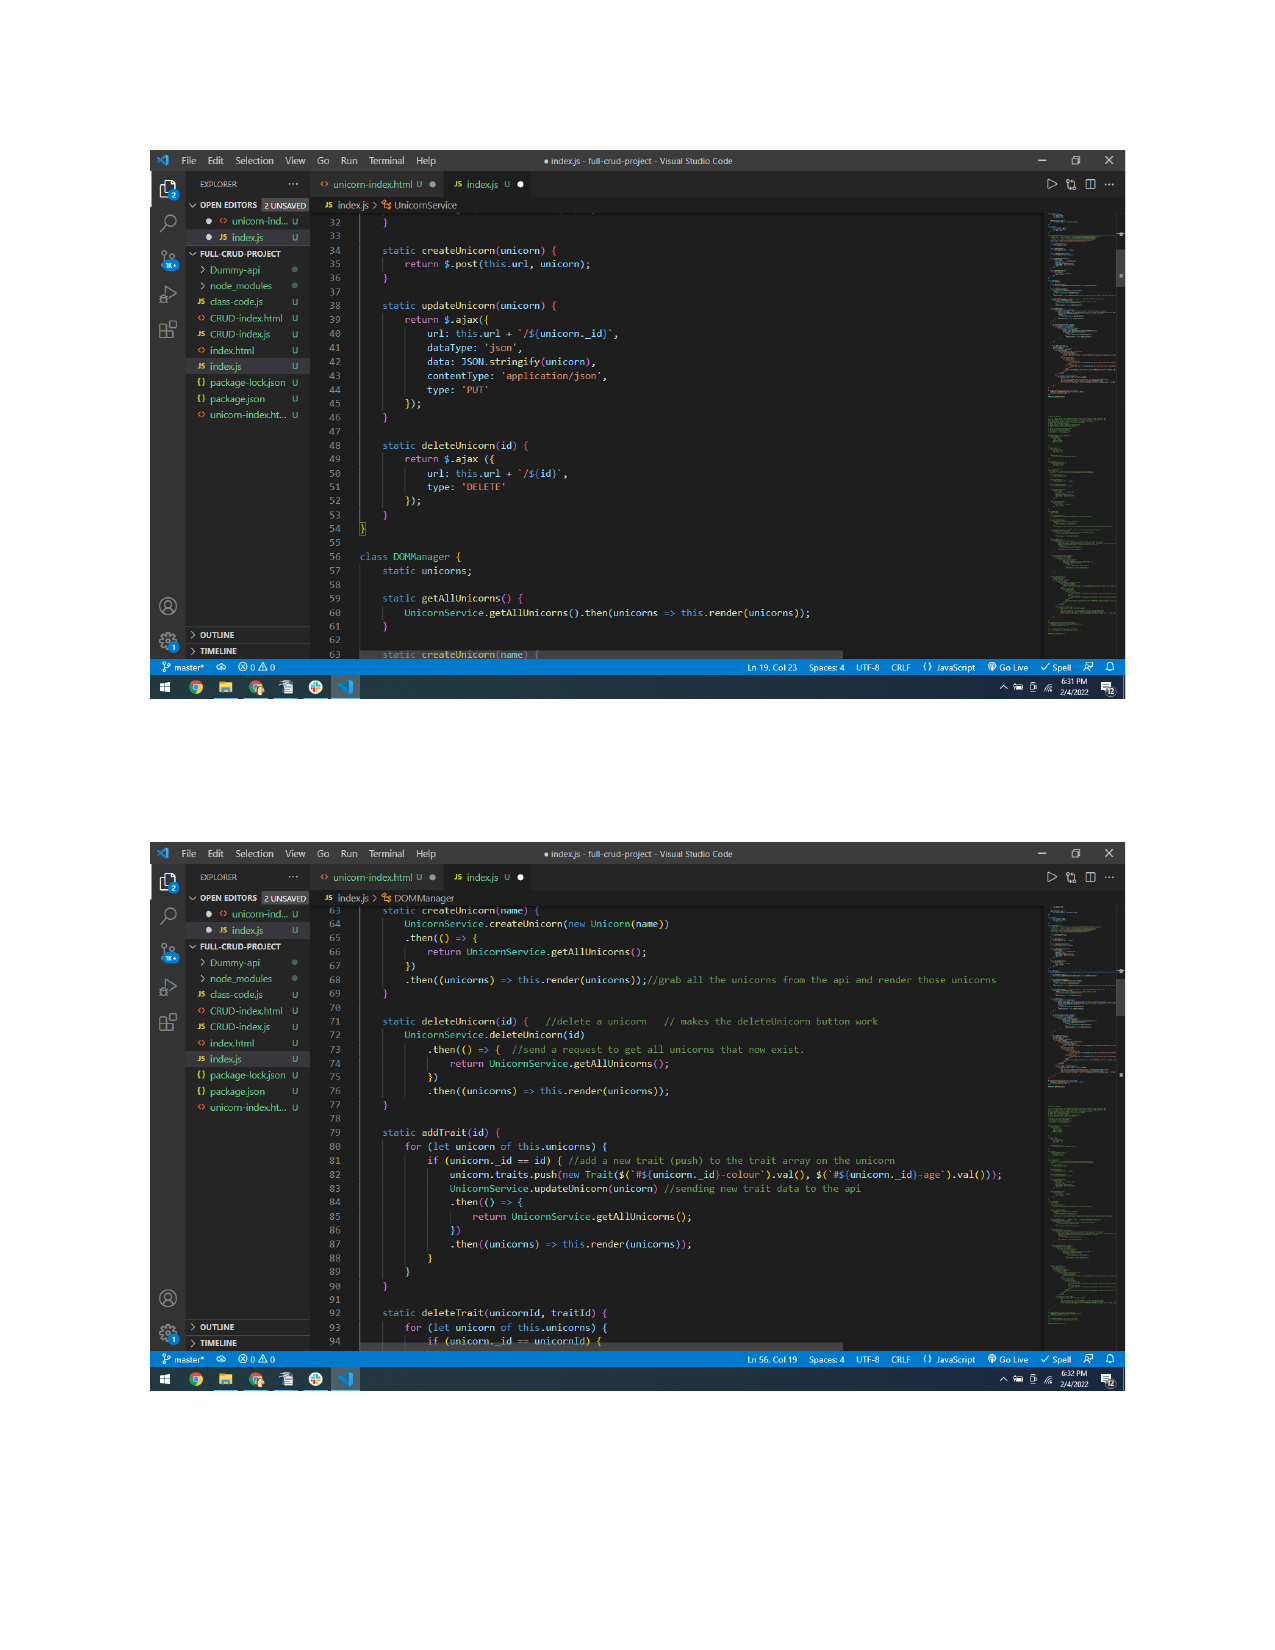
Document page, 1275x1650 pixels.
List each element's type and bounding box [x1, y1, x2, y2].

picture [150, 150, 1125, 699]
picture [150, 842, 1125, 1391]
